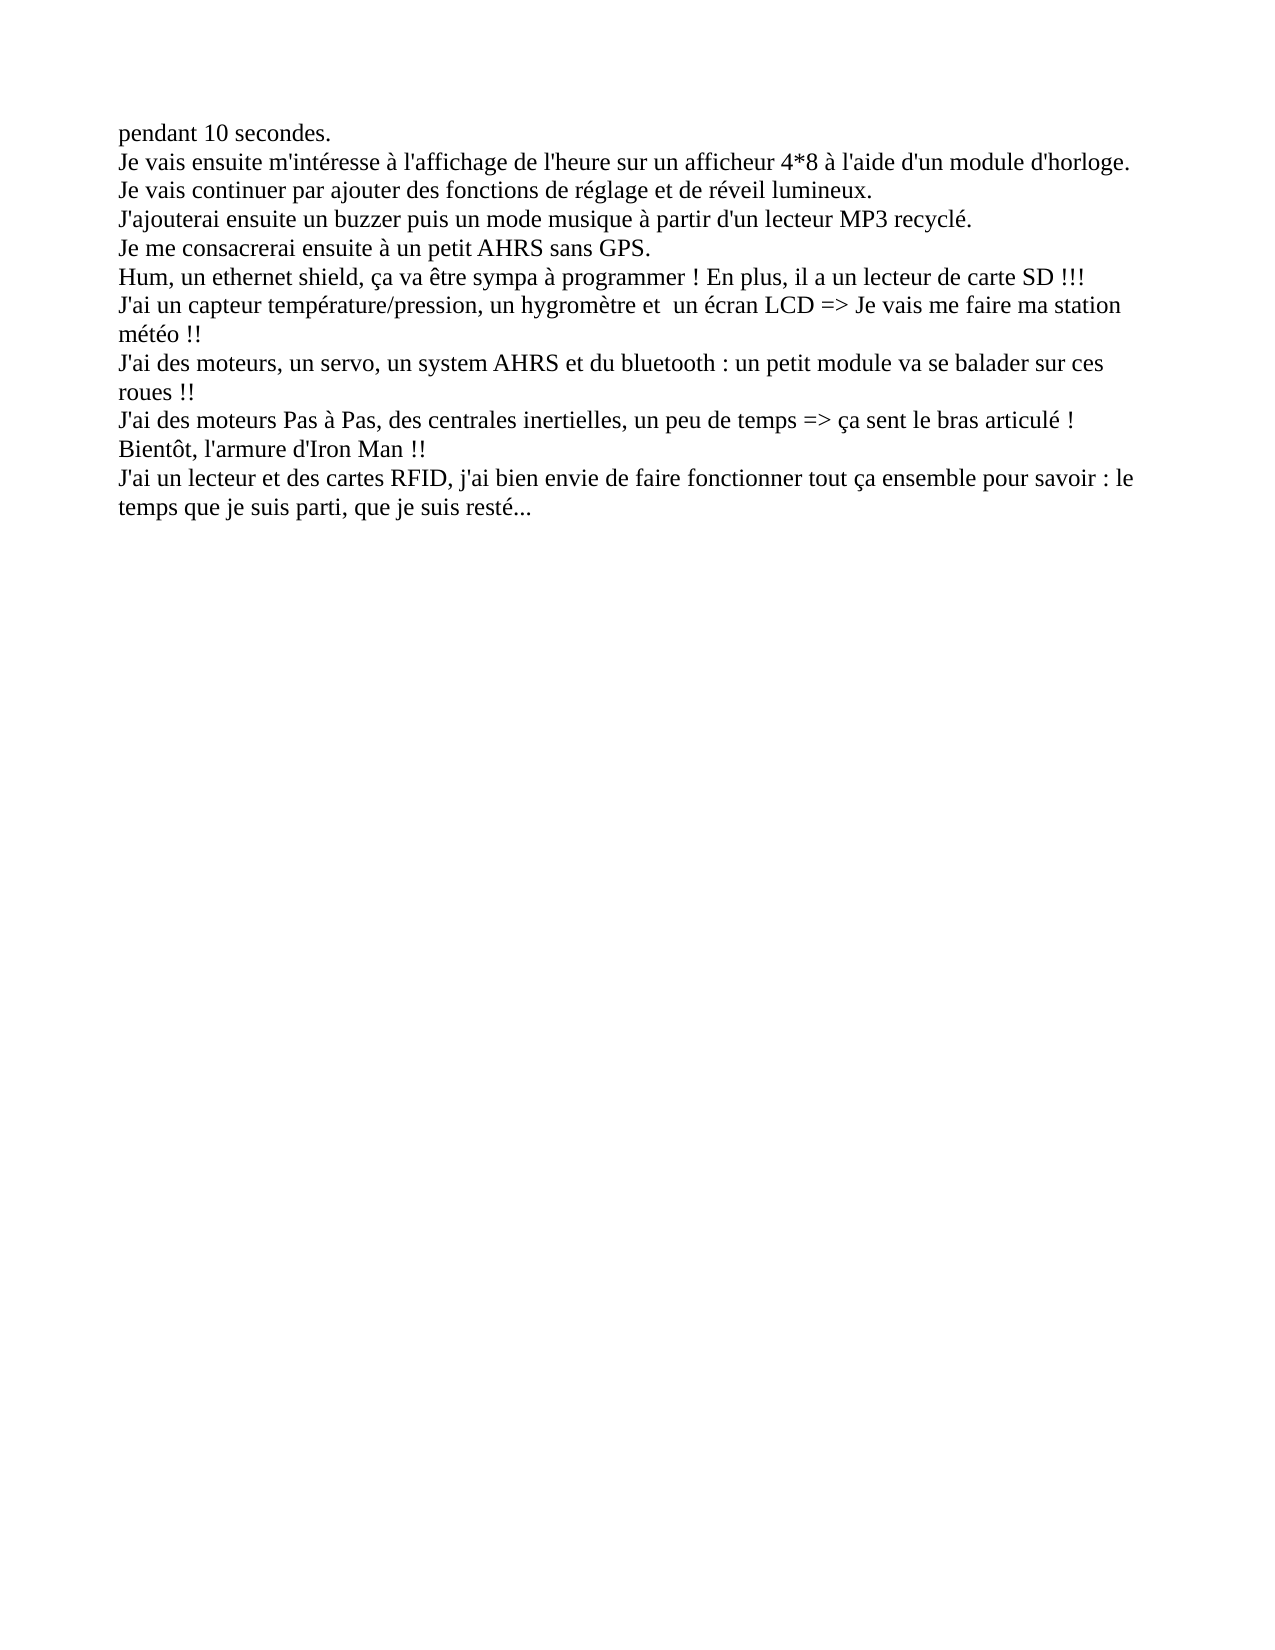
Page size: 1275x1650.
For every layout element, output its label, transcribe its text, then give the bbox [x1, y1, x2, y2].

text Je vais continuer par ajouter des fonctions de réglage et de réveil lumineux. [118, 176, 1157, 204]
text pendant 10 secondes. [118, 118, 1157, 147]
text Hum, un ethernet shield, ça va être sympa à programmer ! En plus, il a un lecteur de carte SD !!! [118, 262, 1157, 291]
text J'ai des moteurs, un servo, un system AHRS et du bluetooth : un petit module va se balader sur ces roues !! [118, 348, 1157, 406]
text Je me consacrerai ensuite à un petit AHRS sans GPS. [118, 233, 1157, 262]
text J'ajouterai ensuite un buzzer puis un mode musique à partir d'un lecteur MP3 recyclé. [118, 204, 1157, 233]
text Je vais ensuite m'intéresse à l'affichage de l'heure sur un afficheur 4*8 à l'aide d'un module d'horloge. [118, 147, 1157, 176]
text J'ai un capteur température/pression, un hygromètre et un écran LCD => Je vais me faire ma station météo !! [118, 291, 1157, 348]
text J'ai des moteurs Pas à Pas, des centrales inertielles, un peu de temps => ça sent le bras articulé ! Bientôt, l'armure d'Iron Man !! [118, 406, 1157, 463]
text J'ai un lecteur et des cartes RFID, j'ai bien envie de faire fonctionner tout ça ensemble pour savoir : le temps que je suis parti, que je suis resté... [118, 463, 1157, 521]
